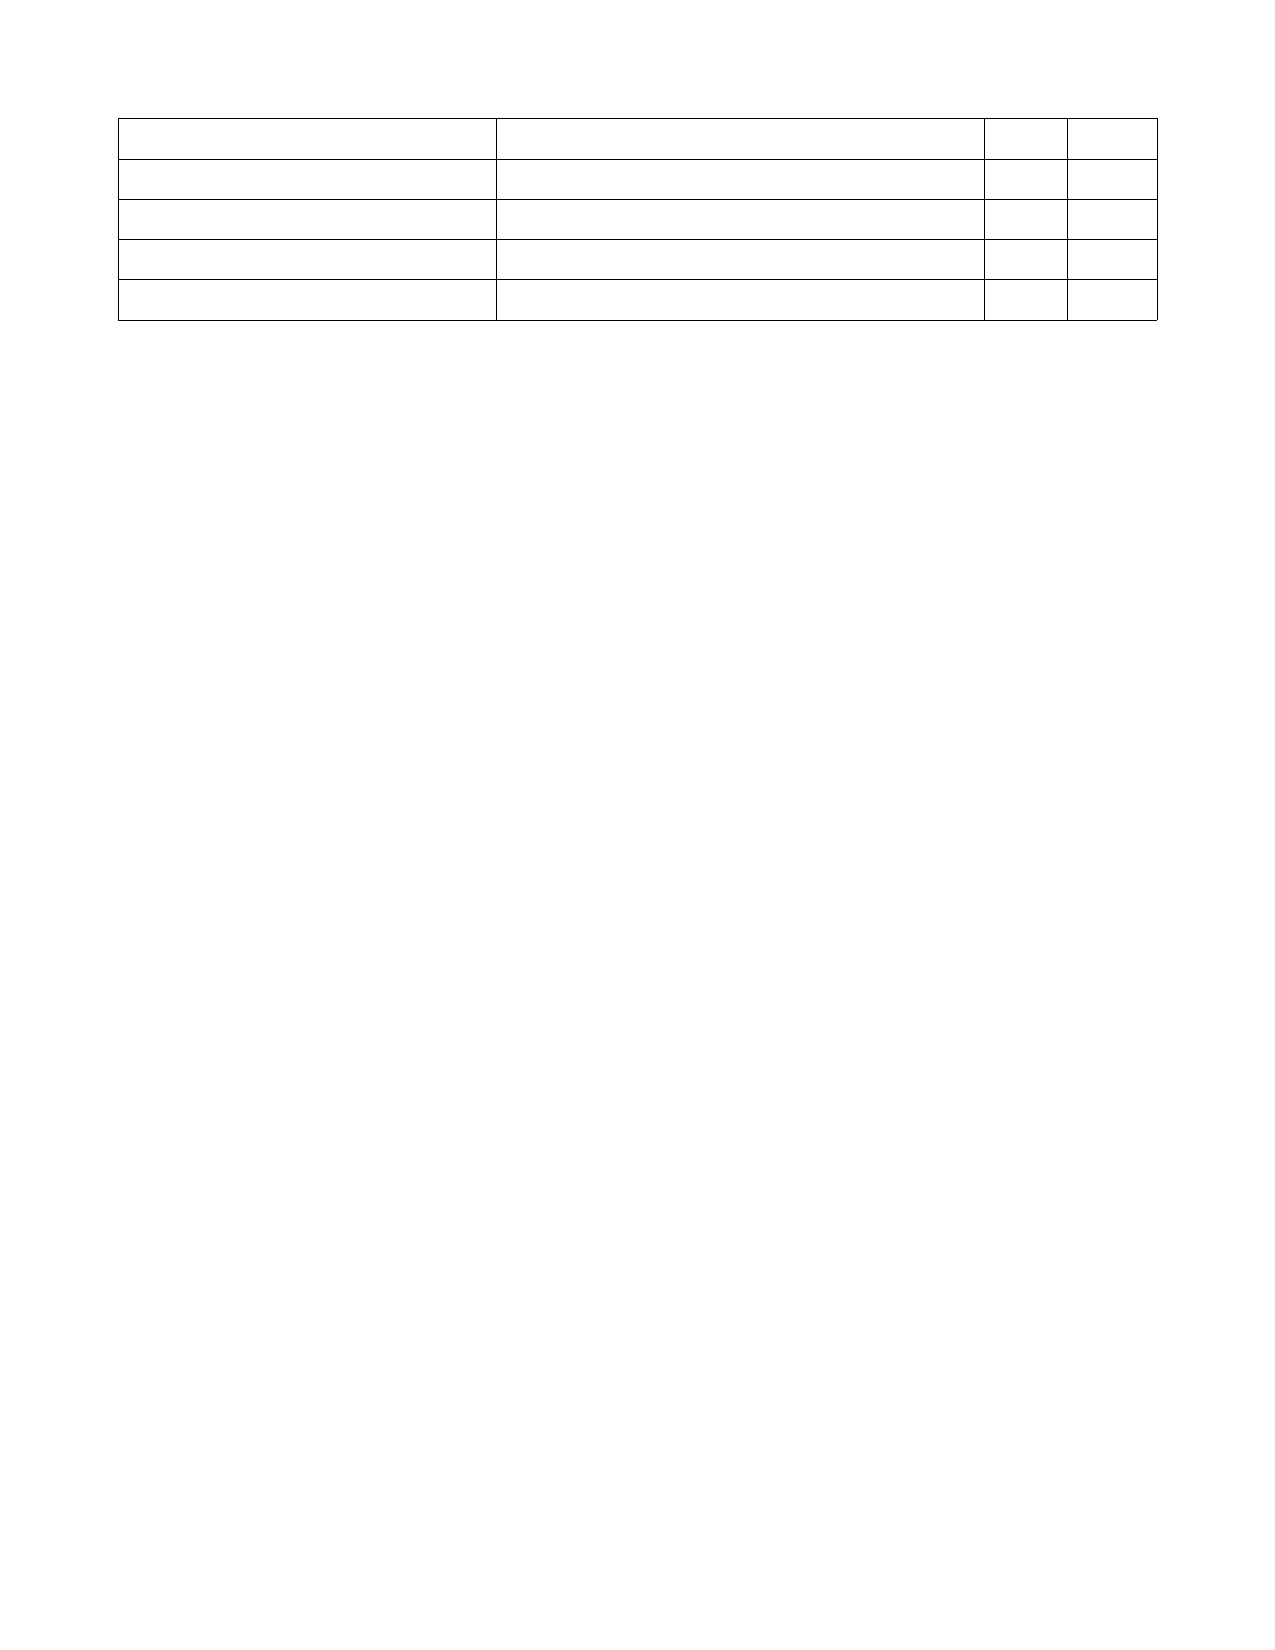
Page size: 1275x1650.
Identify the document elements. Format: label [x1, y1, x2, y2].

table_cell [1068, 200, 1157, 239]
table_cell [119, 119, 496, 158]
table_cell [1068, 119, 1157, 158]
table_cell [985, 200, 1067, 239]
table_cell [985, 280, 1067, 320]
table_cell [119, 160, 496, 199]
table_cell [497, 240, 984, 279]
table_cell [985, 160, 1067, 199]
table_cell [497, 119, 984, 158]
table_cell [119, 280, 496, 320]
table_cell [1068, 160, 1157, 199]
table_cell [985, 240, 1067, 279]
table_cell [497, 280, 984, 320]
table_cell [1068, 280, 1157, 320]
table_cell [1068, 240, 1157, 279]
table_cell [497, 200, 984, 239]
table_cell [119, 200, 496, 239]
table_cell [497, 160, 984, 199]
table_cell [985, 119, 1067, 158]
table_cell [119, 240, 496, 279]
